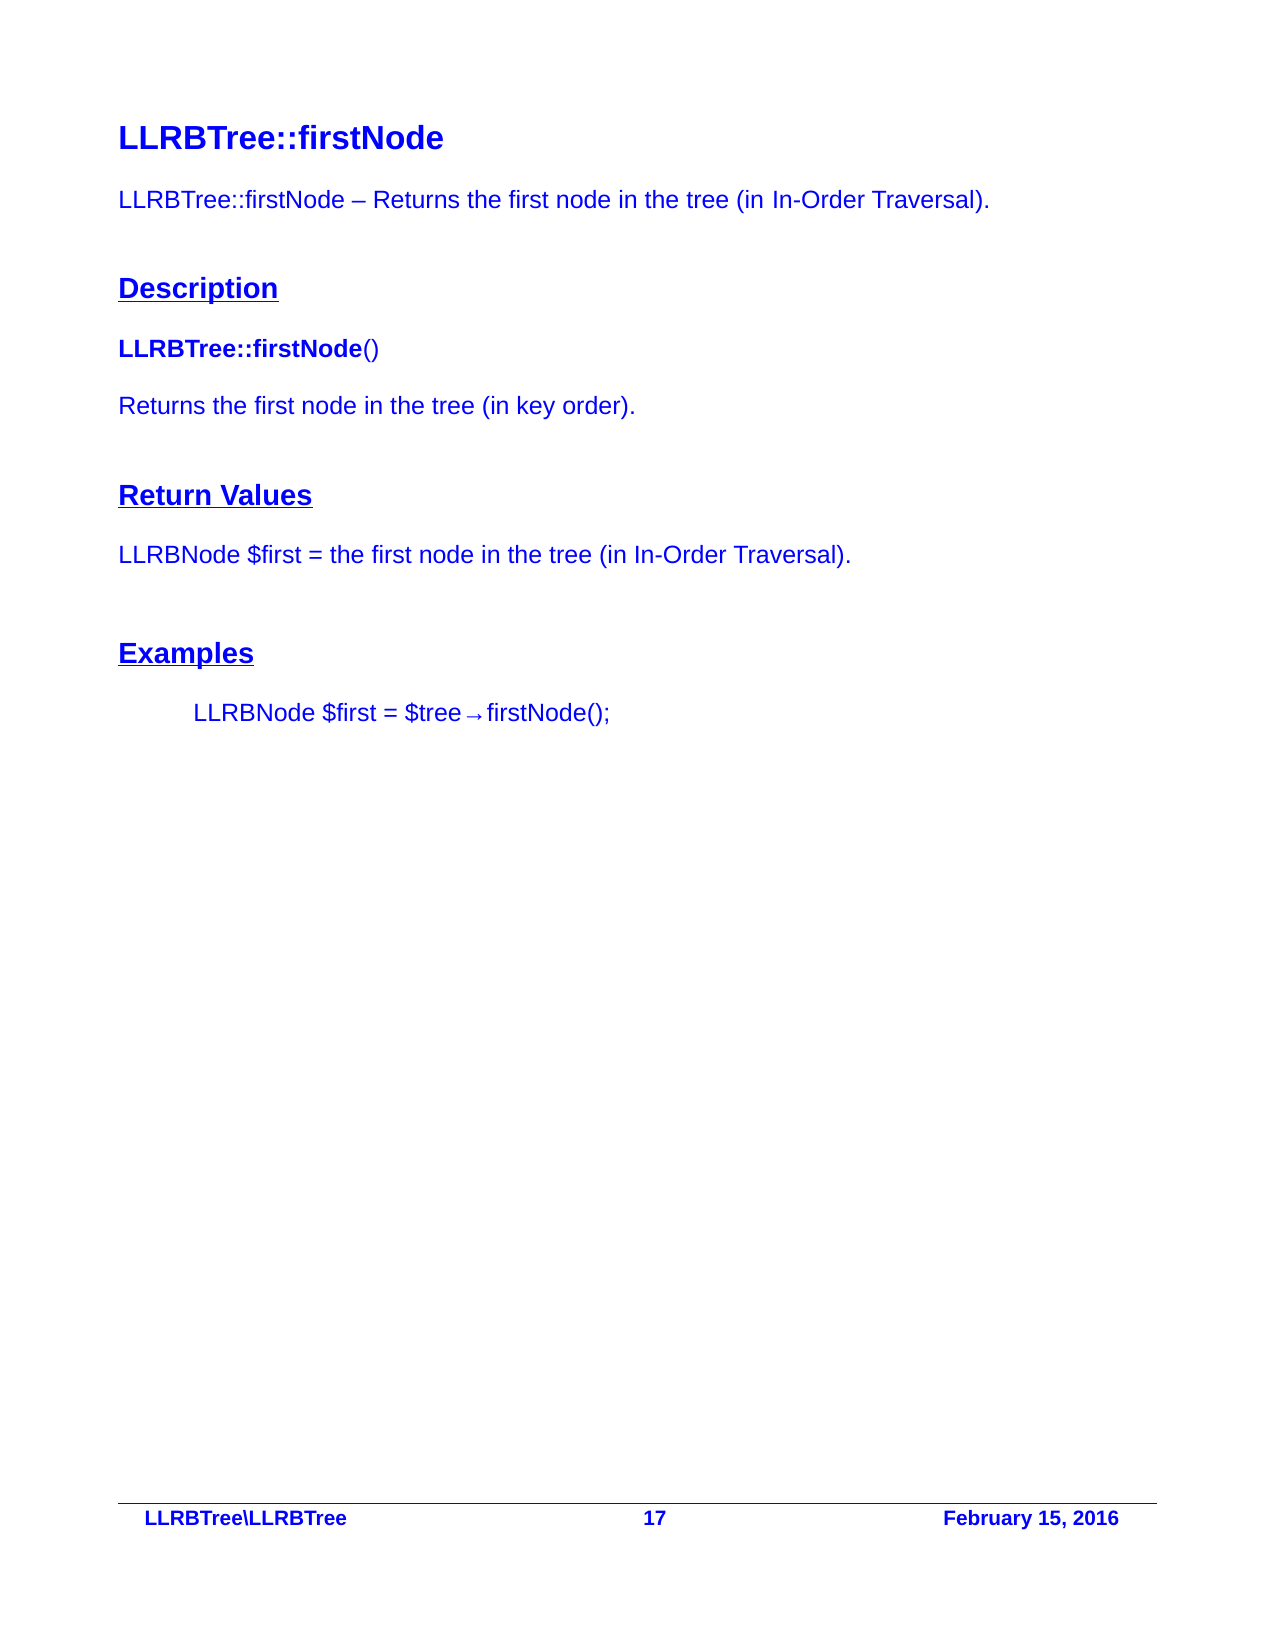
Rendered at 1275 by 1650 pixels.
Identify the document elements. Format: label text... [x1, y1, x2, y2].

title LLRBTree::firstNode [118, 118, 1157, 157]
text Description [118, 272, 1157, 305]
list LLRBTree::firstNode() [118, 334, 1157, 363]
subtitle Returns the first node in the tree (in key order). [637, 391, 1157, 420]
title Examples [118, 636, 1157, 669]
title Return Values [118, 478, 1157, 511]
title LLRBTree::firstNode – Returns the first node in the tree (in In-Order Traversal). [118, 185, 1157, 214]
title LLRBNode $first = $tree→firstNode(); [193, 698, 1157, 727]
title LLRBNode $first = the first node in the tree (in In-Order Traversal). [118, 540, 1157, 569]
